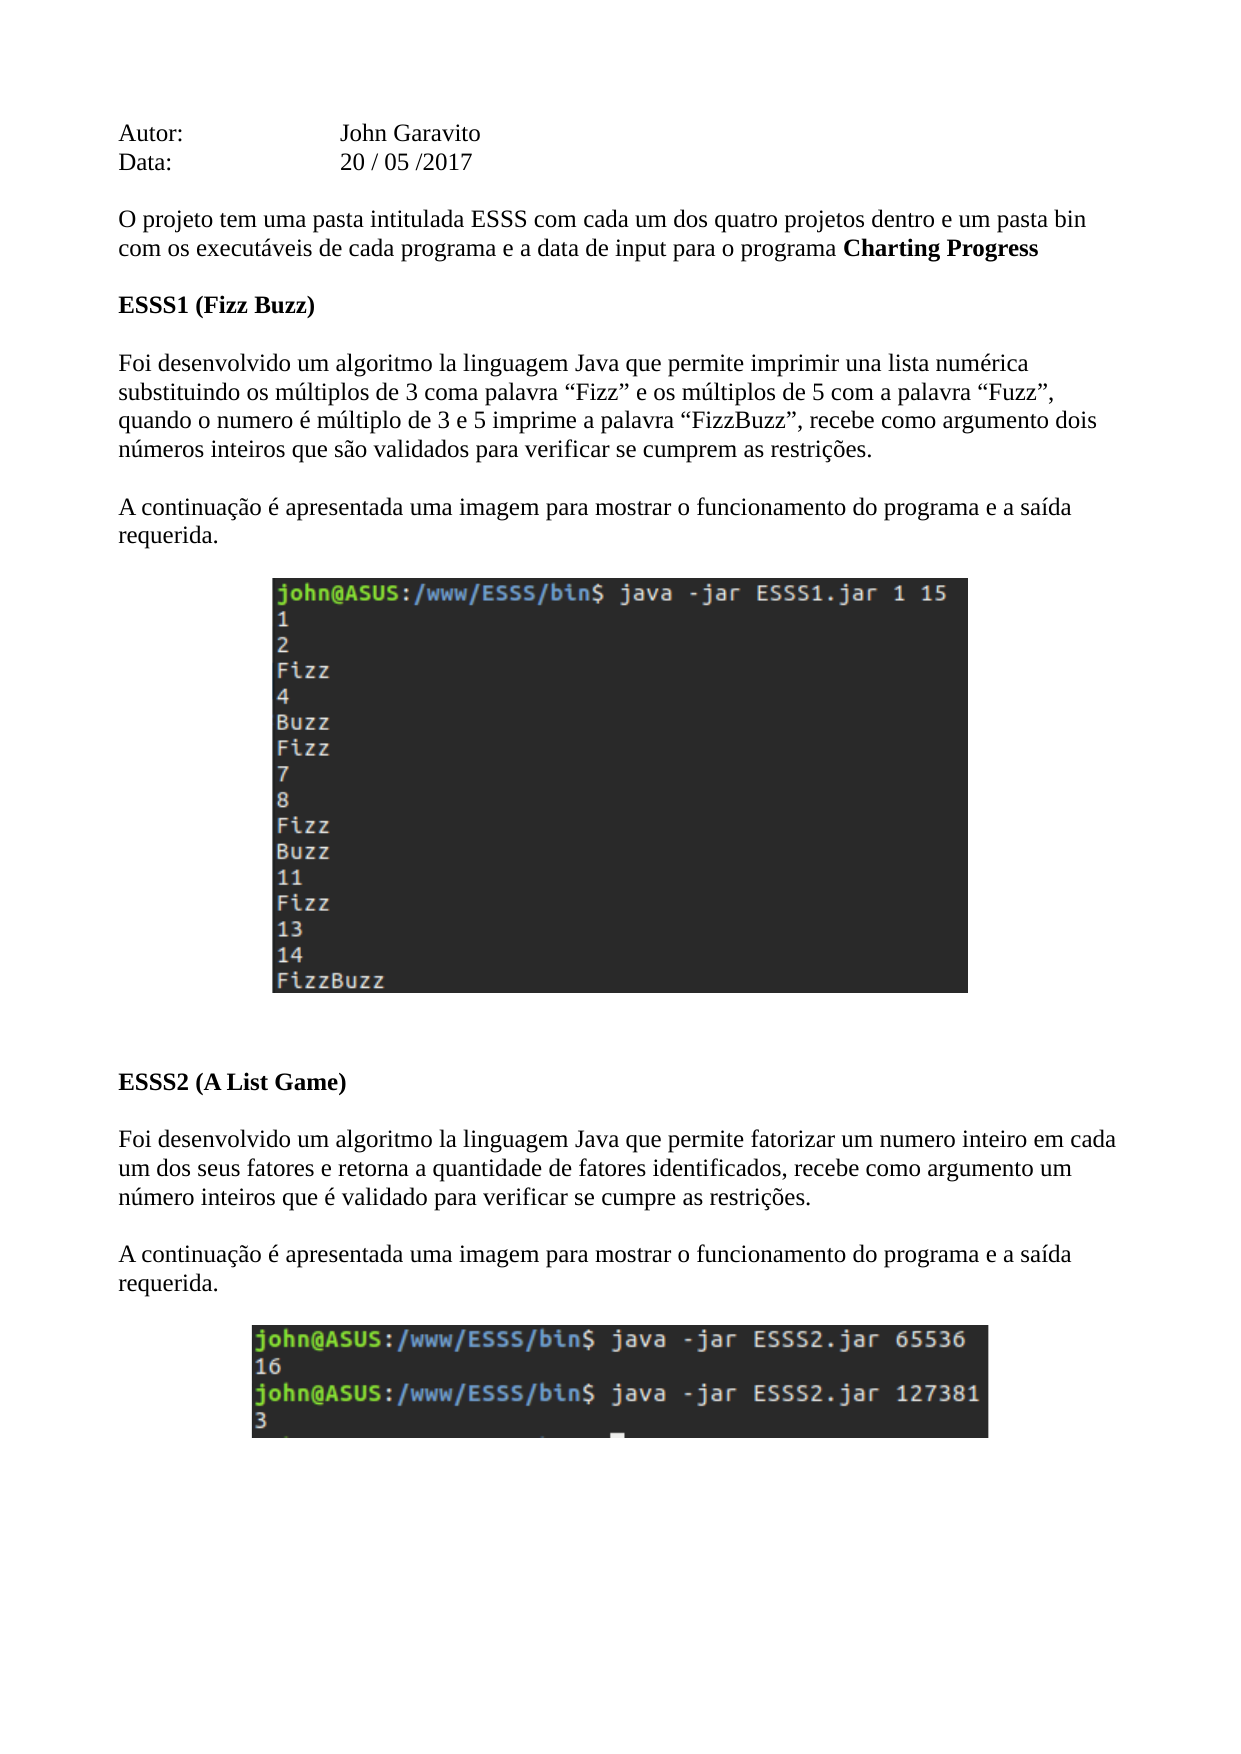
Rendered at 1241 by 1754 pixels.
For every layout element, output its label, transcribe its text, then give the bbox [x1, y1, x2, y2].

picture [251, 1325, 989, 1438]
text ESSS2 (A List Game) [118, 1067, 1122, 1096]
text Autor: John Garavito [118, 118, 1122, 147]
text ESSS1 (Fizz Buzz) [118, 291, 1122, 319]
text Foi desenvolvido um algoritmo la linguagem Java que permite fatorizar um numero inteiro em cada um dos seus fatores e retorna a quantidade de fatores identificados, recebe como argumento um número inteiros que é validado para verificar se cumpre as restrições. [118, 1124, 1122, 1211]
text A continuação é apresentada uma imagem para mostrar o funcionamento do programa e a saída requerida. [118, 492, 1122, 549]
text A continuação é apresentada uma imagem para mostrar o funcionamento do programa e a saída requerida. [118, 1239, 1122, 1297]
text O projeto tem uma pasta intitulada ESSS com cada um dos quatro projetos dentro e um pasta bin com os executáveis de cada programa e a data de input para o programa Charting Progress [118, 204, 1122, 262]
text Foi desenvolvido um algoritmo la linguagem Java que permite imprimir una lista numérica substituindo os múltiplos de 3 coma palavra “Fizz” e os múltiplos de 5 com a palavra “Fuzz”, quando o numero é múltiplo de 3 e 5 imprime a palavra “FizzBuzz”, recebe como argumento dois números inteiros que são validados para verificar se cumprem as restrições. [118, 348, 1122, 463]
text Data: 20 / 05 /2017 [118, 147, 1122, 176]
picture [272, 578, 968, 993]
